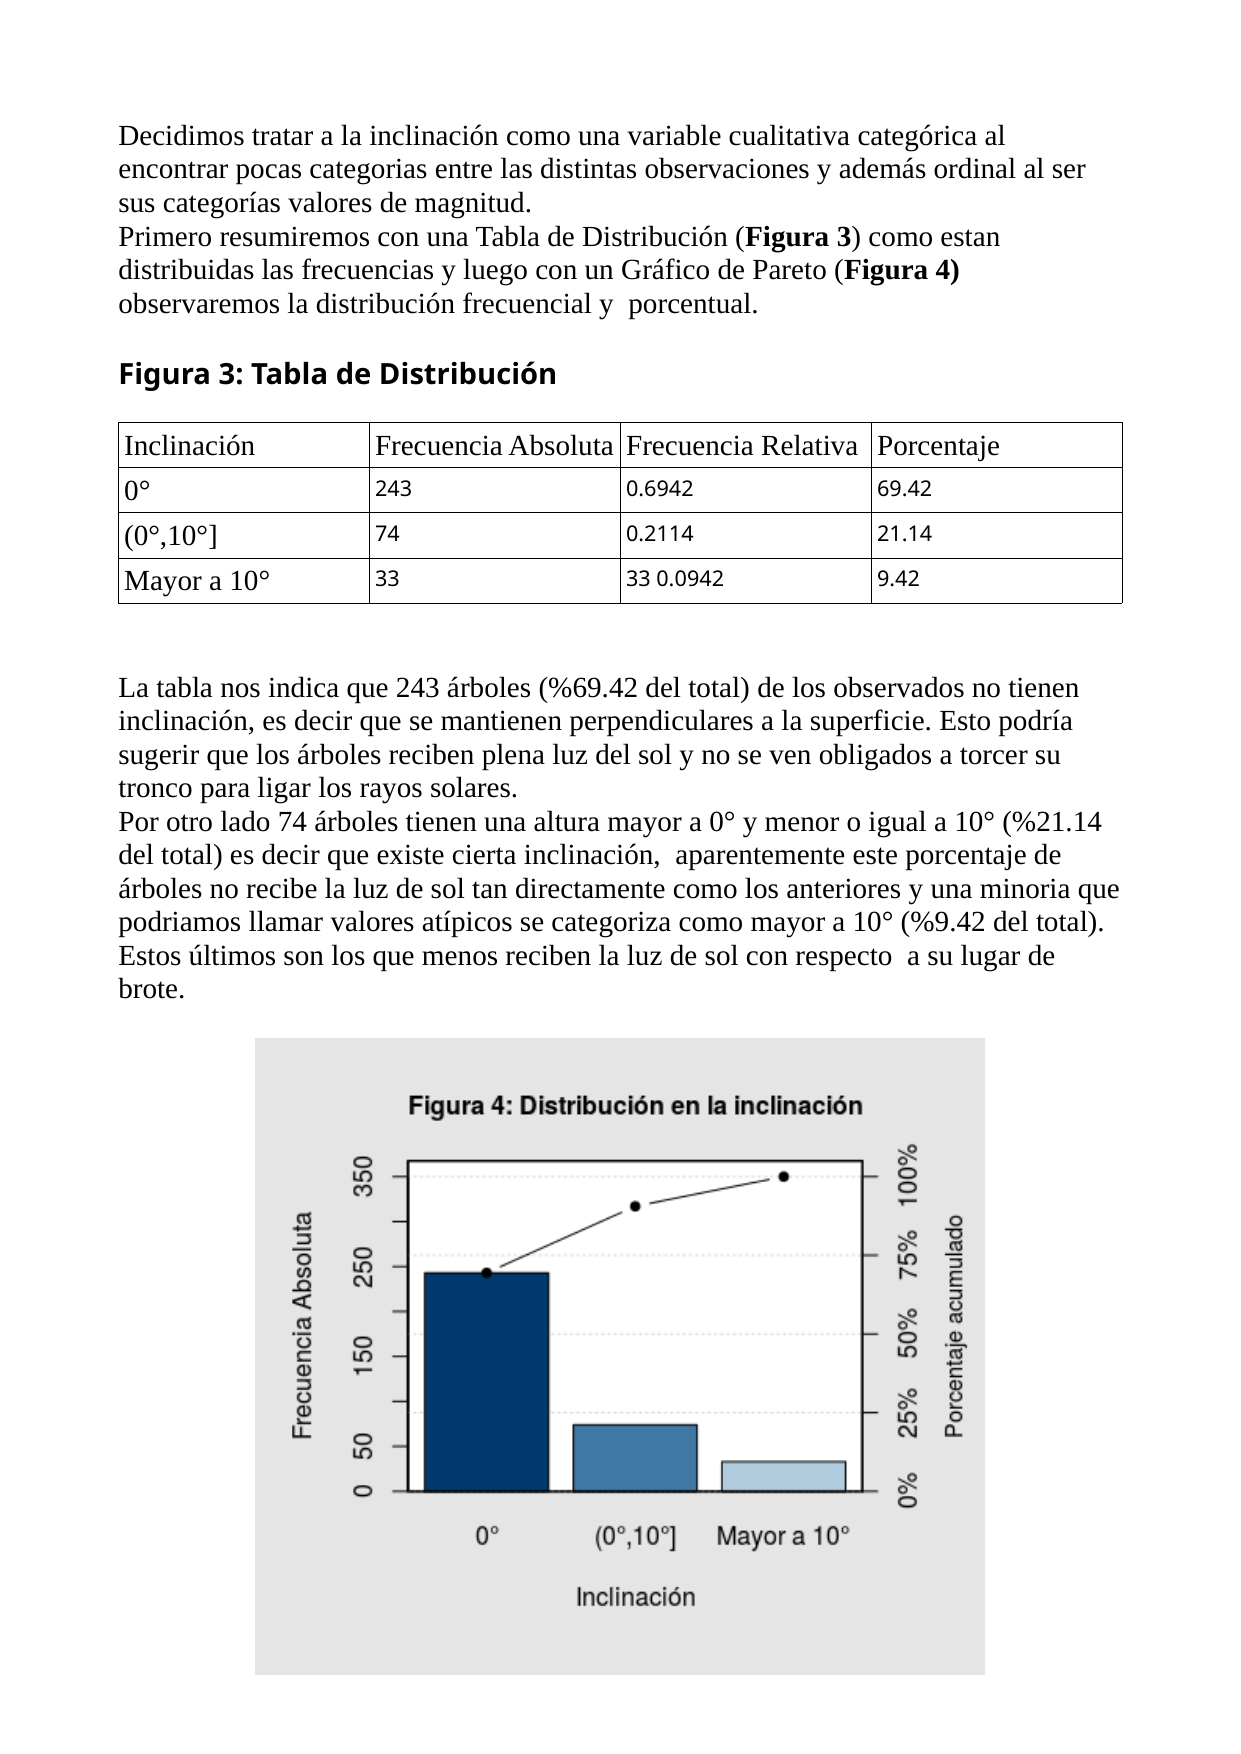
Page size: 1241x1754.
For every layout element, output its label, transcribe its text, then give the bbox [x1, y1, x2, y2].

table_header Inclinación [119, 423, 369, 467]
table_cell 243 [370, 468, 620, 512]
text Por otro lado 74 árboles tienen una altura mayor a 0° y menor o igual a 10° (%21.14 del total) es decir que existe cierta inclinación, aparentemente este porcentaje de árboles no recibe la luz de sol tan directamente como los anteriores y una minoria que podriamos llamar valores atípicos se categoriza como mayor a 10° (%9.42 del total). Estos últimos son los que menos reciben la luz de sol con respecto a su lugar de brote. [118, 804, 1122, 1005]
table_header Frecuencia Absoluta [370, 423, 620, 467]
table_cell 21.14 [872, 513, 1122, 557]
table_cell 33 0.0942 [621, 559, 871, 602]
text Primero resumiremos con una Tabla de Distribución (Figura 3) como estan distribuidas las frecuencias y luego con un Gráfico de Pareto (Figura 4) observaremos la distribución frecuencial y porcentual. [118, 219, 1122, 319]
table_header Porcentaje [872, 423, 1122, 467]
picture [255, 1038, 986, 1675]
text Figura 3: Tabla de Distribución [118, 353, 1122, 393]
table_header Frecuencia Relativa [621, 423, 871, 467]
table_cell 9.42 [872, 559, 1122, 602]
table_cell 0° [119, 468, 369, 512]
table_cell (0°,10°] [119, 513, 369, 557]
text Decidimos tratar a la inclinación como una variable cualitativa categórica al encontrar pocas categorias entre las distintas observaciones y además ordinal al ser sus categorías valores de magnitud. [118, 118, 1122, 219]
table_cell 0.2114 [621, 513, 871, 557]
table_cell Mayor a 10° [119, 559, 369, 602]
table_cell 69.42 [872, 468, 1122, 512]
table_cell 0.6942 [621, 468, 871, 512]
text La tabla nos indica que 243 árboles (%69.42 del total) de los observados no tienen inclinación, es decir que se mantienen perpendiculares a la superficie. Esto podría sugerir que los árboles reciben plena luz del sol y no se ven obligados a torcer su tronco para ligar los rayos solares. [118, 670, 1122, 804]
table_cell 74 [370, 513, 620, 557]
table_cell 33 [370, 559, 620, 602]
